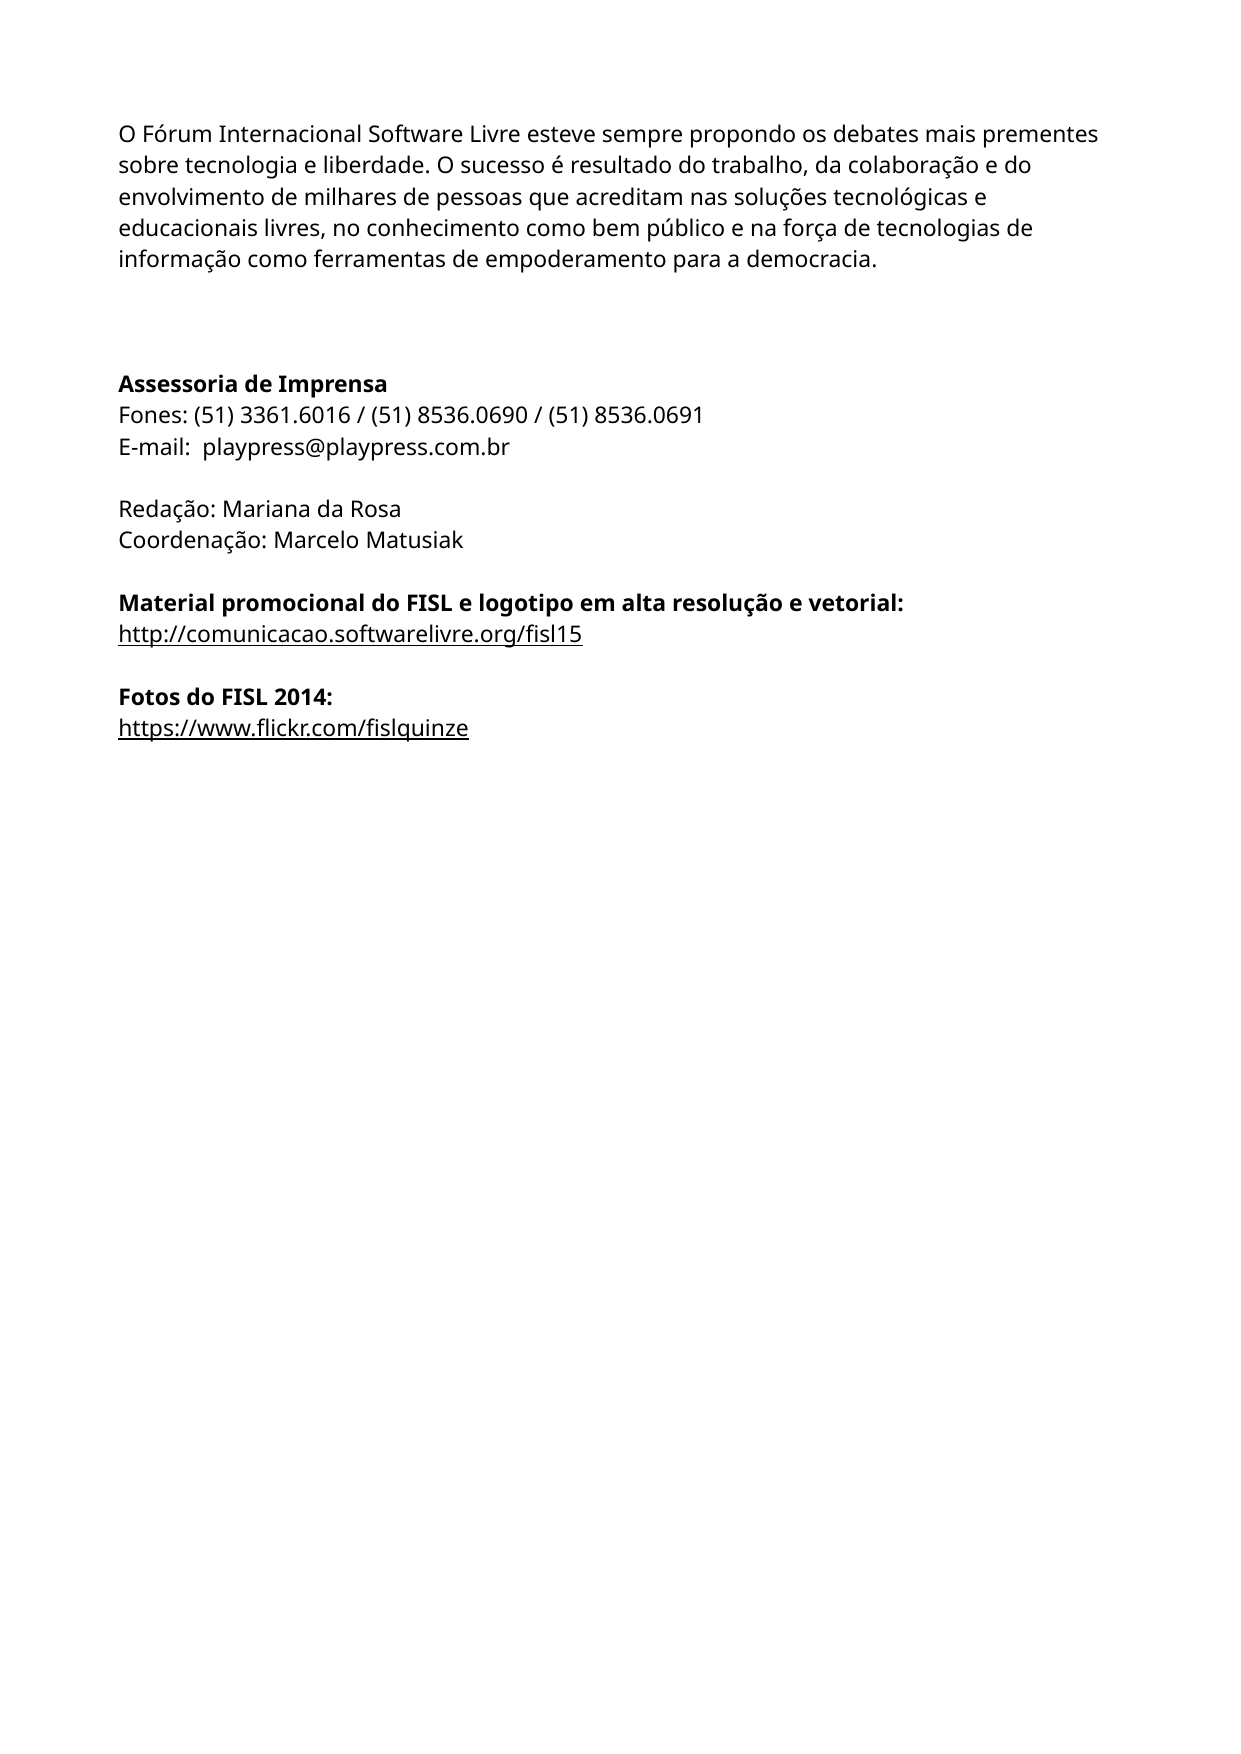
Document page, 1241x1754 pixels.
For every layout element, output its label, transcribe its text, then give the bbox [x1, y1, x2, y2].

text https://www.flickr.com/fislquinze [118, 712, 1122, 743]
text Fones: (51) 3361.6016 / (51) 8536.0690 / (51) 8536.0691 [118, 399, 1122, 431]
text O Fórum Internacional Software Livre esteve sempre propondo os debates mais prementes sobre tecnologia e liberdade. O sucesso é resultado do trabalho, da colaboração e do envolvimento de milhares de pessoas que acreditam nas soluções tecnológicas e educacionais livres, no conhecimento como bem público e na força de tecnologias de informação como ferramentas de empoderamento para a democracia. [118, 118, 1122, 274]
text Assessoria de Imprensa [118, 368, 1122, 399]
text Fotos do FISL 2014: [118, 681, 1122, 712]
text Redação: Mariana da Rosa [118, 493, 1122, 524]
text E-mail: playpress@playpress.com.br [118, 431, 1122, 462]
text Material promocional do FISL e logotipo em alta resolução e vetorial: [118, 587, 1122, 618]
text http://comunicacao.softwarelivre.org/fisl15 [118, 618, 1122, 649]
text Coordenação: Marcelo Matusiak [118, 524, 1122, 556]
